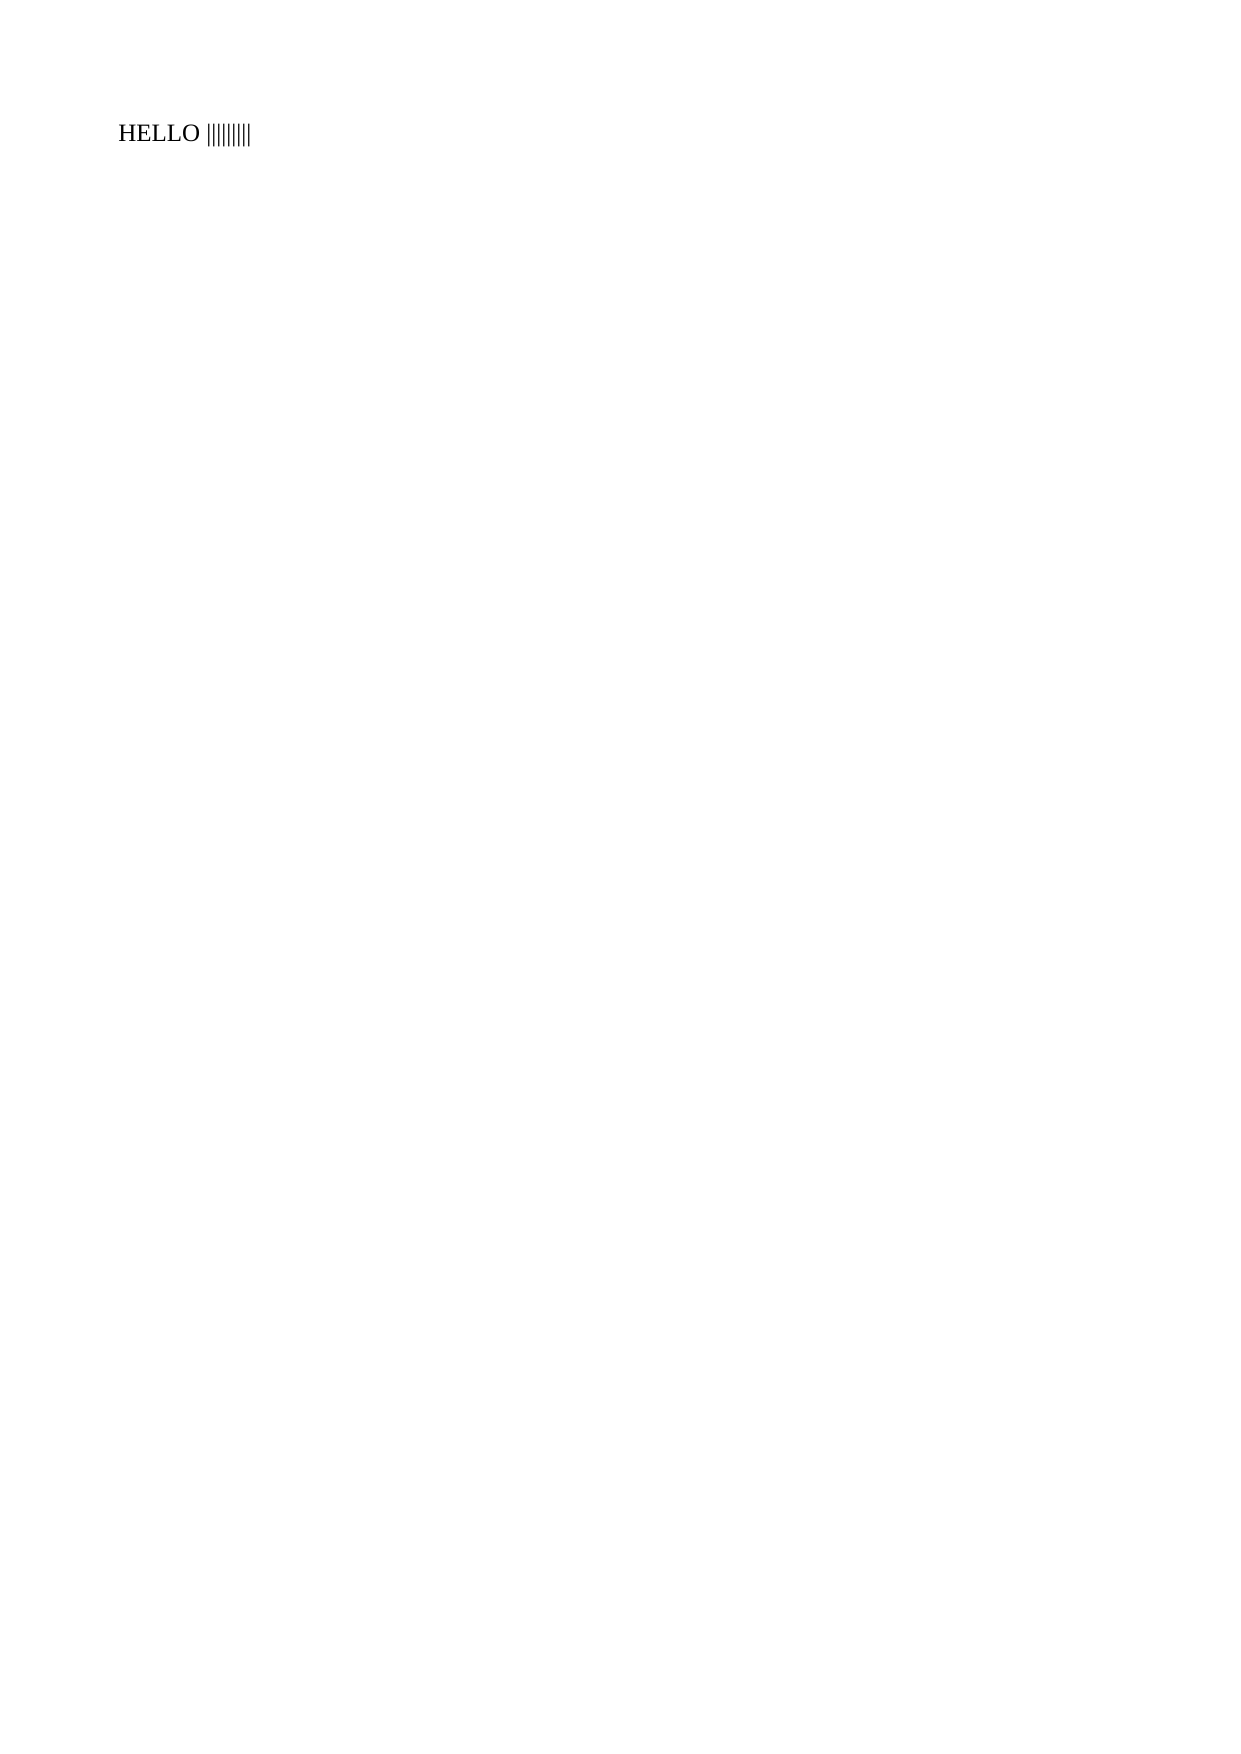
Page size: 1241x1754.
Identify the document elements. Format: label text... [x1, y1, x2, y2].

text HELLO ||||||||| [118, 118, 1122, 147]
